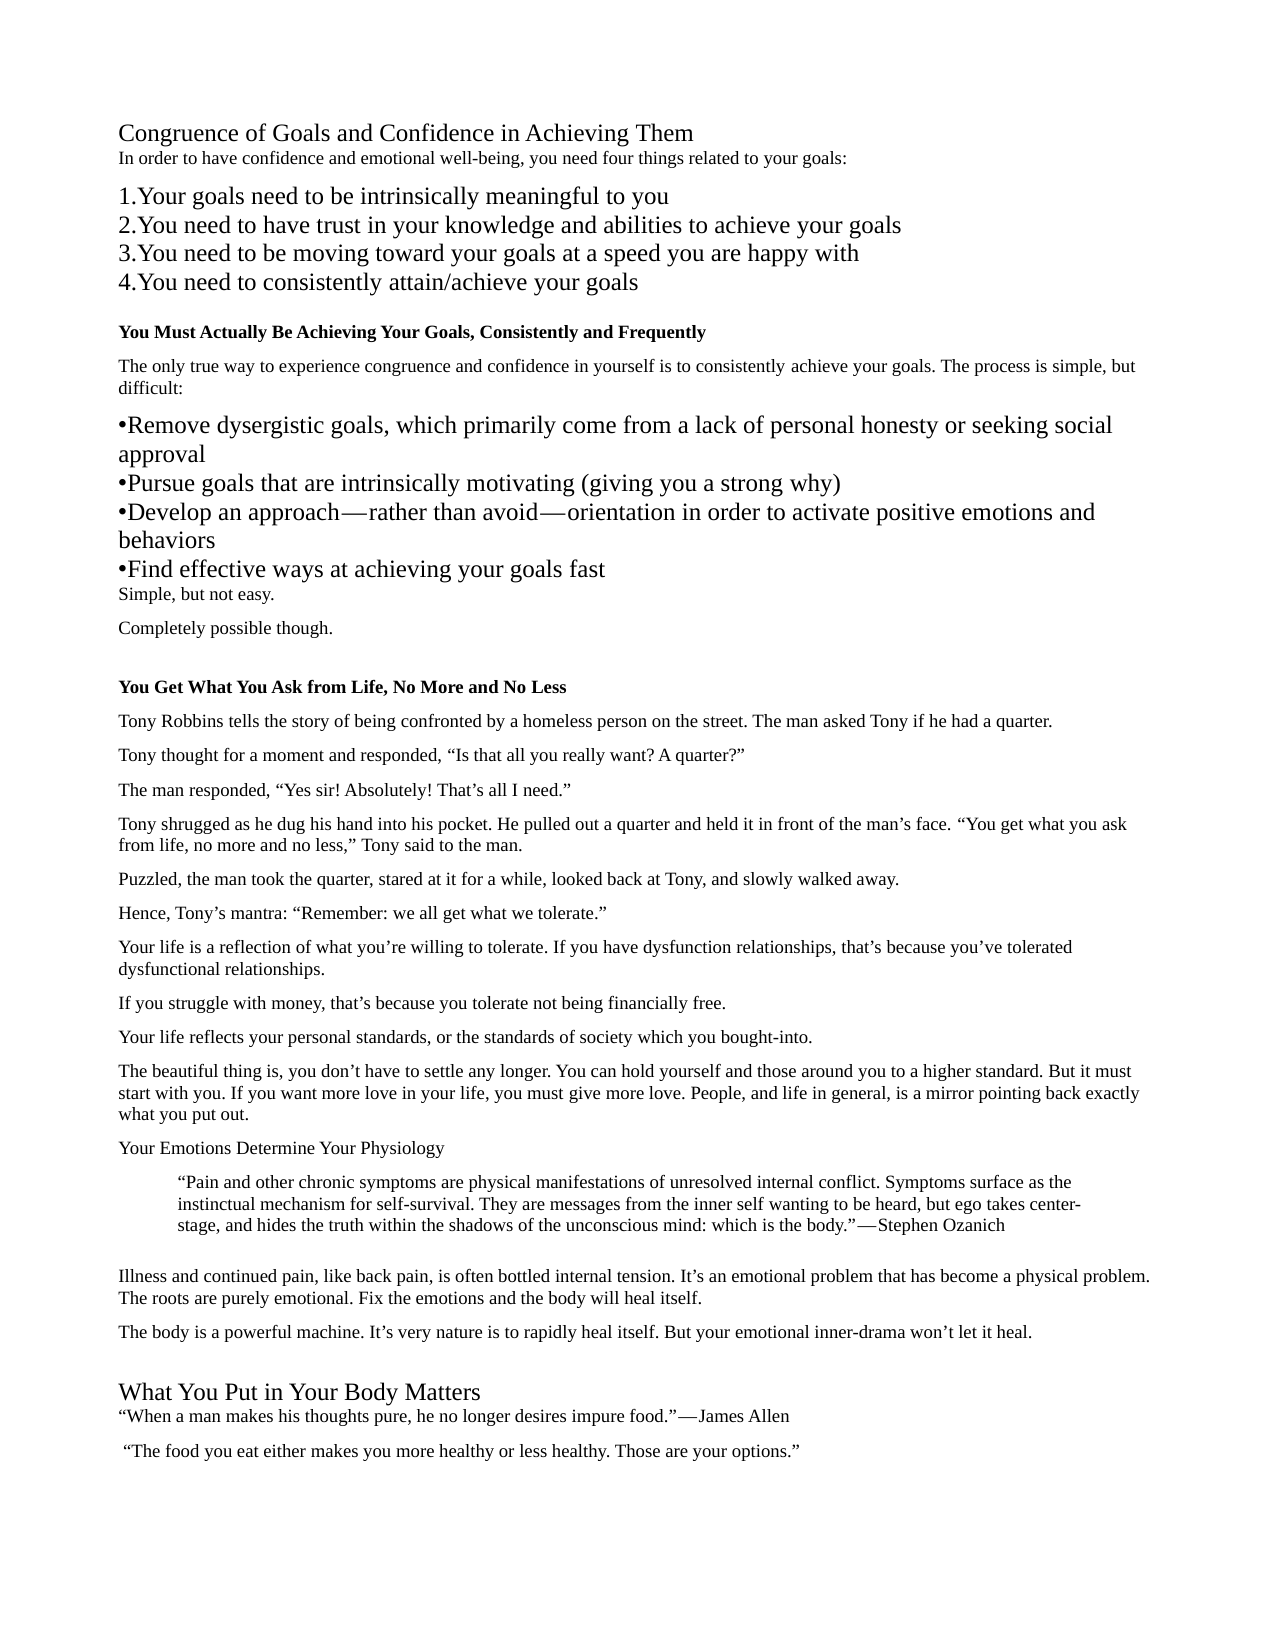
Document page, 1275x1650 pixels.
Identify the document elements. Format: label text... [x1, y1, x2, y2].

list Find effective ways at achieving your goals fast [118, 554, 1157, 583]
list You need to have trust in your knowledge and abilities to achieve your goals [118, 210, 1157, 238]
text Puzzled, the man took the quarter, stared at it for a while, looked back at Tony, and slowly walked away. [118, 868, 1157, 890]
text Completely possible though. [118, 617, 1157, 639]
text The beautiful thing is, you don’t have to settle any longer. You can hold yourself and those around you to a higher standard. But it must start with you. If you want more love in your life, you must give more love. People, and life in general, is a mirror pointing back exactly what you put out. [118, 1060, 1157, 1125]
text Tony Robbins tells the story of being confronted by a homeless person on the street. The man asked Tony if he had a quarter. [118, 710, 1157, 732]
text “The food you eat either makes you more healthy or less healthy. Those are your options.” [118, 1439, 1157, 1461]
list Your goals need to be intrinsically meaningful to you [118, 181, 1157, 210]
subtitle What You Put in Your Body Matters [118, 1377, 1157, 1405]
subtitle Congruence of Goals and Confidence in Achieving Them [118, 118, 1157, 147]
text Illness and continued pain, like back pain, is often bottled internal tension. It’s an emotional problem that has become a physical problem. The roots are purely emotional. Fix the emotions and the body will heal itself. [118, 1265, 1157, 1308]
text The only true way to experience congruence and confidence in yourself is to consistently achieve your goals. The process is simple, but difficult: [118, 355, 1157, 398]
text Your Emotions Determine Your Physiology [118, 1137, 1157, 1159]
text The body is a powerful machine. It’s very nature is to rapidly heal itself. But your emotional inner-drama won’t let it heal. [118, 1321, 1157, 1343]
text “Pain and other chronic symptoms are physical manifestations of unresolved internal conflict. Symptoms surface as the instinctual mechanism for self-survival. They are messages from the inner self wanting to be heard, but ego takes center-stage, and hides the truth within the shadows of the unconscious mind: which is the body.” — Stephen Ozanich [177, 1171, 1098, 1236]
text Tony thought for a moment and responded, “Is that all you really want? A quarter?” [118, 744, 1157, 766]
list You need to consistently attain/achieve your goals [118, 267, 1157, 296]
subtitle You Get What You Ask from Life, No More and No Less [118, 676, 1157, 698]
text Simple, but not easy. [118, 583, 1157, 605]
text The man responded, “Yes sir! Absolutely! That’s all I need.” [118, 778, 1157, 800]
text In order to have confidence and emotional well-being, you need four things related to your goals: [118, 147, 1157, 168]
text Your life reflects your personal standards, or the standards of society which you bought-into. [118, 1026, 1157, 1047]
text “When a man makes his thoughts pure, he no longer desires impure food.” — James Allen [118, 1405, 1157, 1427]
text Hence, Tony’s mantra: “Remember: we all get what we tolerate.” [118, 902, 1157, 924]
list Develop an approach — rather than avoid — orientation in order to activate positive emotions and behaviors [118, 497, 1157, 554]
list Pursue goals that are intrinsically motivating (giving you a strong why) [118, 468, 1157, 497]
subtitle You Must Actually Be Achieving Your Goals, Consistently and Frequently [118, 321, 1157, 342]
text Your life is a reflection of what you’re willing to tolerate. If you have dysfunction relationships, that’s because you’ve tolerated dysfunctional relationships. [118, 936, 1157, 979]
text Tony shrugged as he dug his hand into his pocket. He pulled out a quarter and held it in front of the man’s face. “You get what you ask from life, no more and no less,” Tony said to the man. [118, 812, 1157, 856]
list Remove dysergistic goals, which primarily come from a lack of personal honesty or seeking social approval [118, 411, 1157, 468]
text If you struggle with money, that’s because you tolerate not being financially free. [118, 992, 1157, 1013]
list You need to be moving toward your goals at a speed you are happy with [118, 238, 1157, 267]
